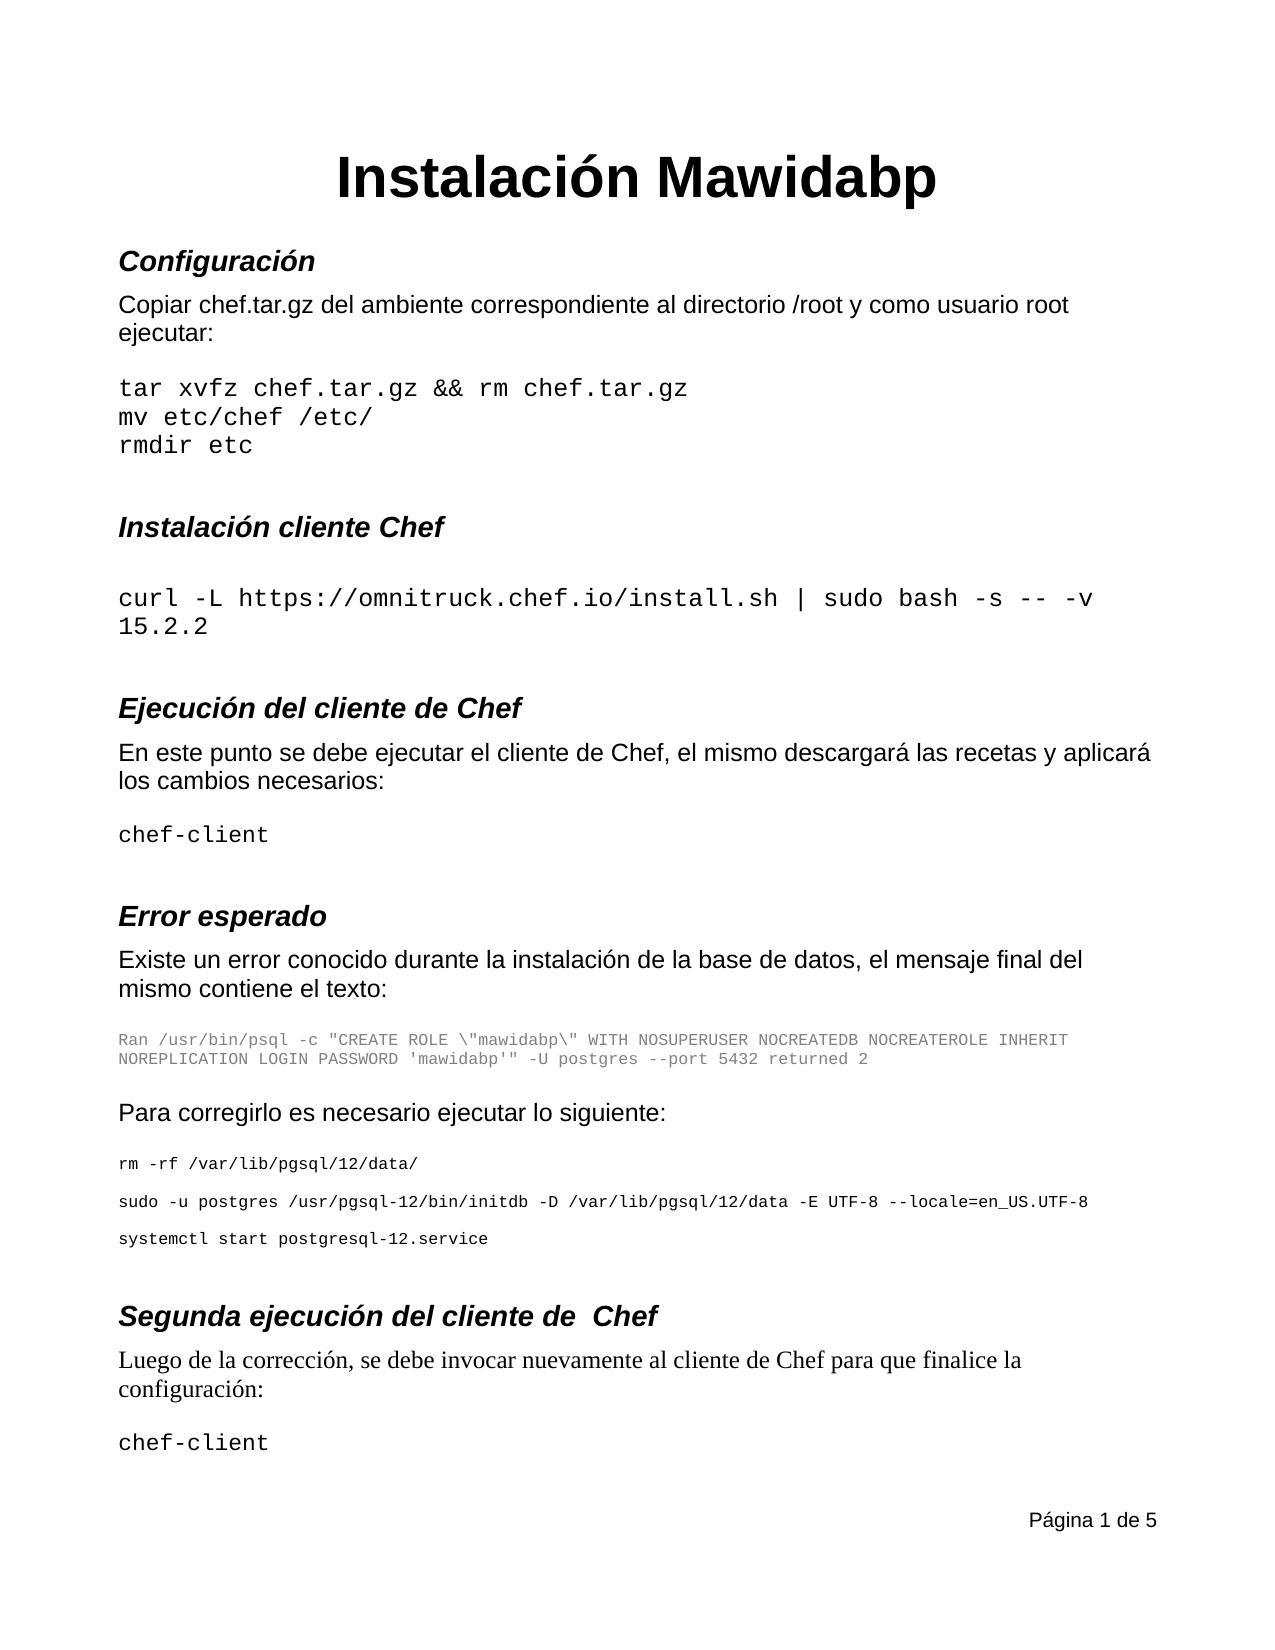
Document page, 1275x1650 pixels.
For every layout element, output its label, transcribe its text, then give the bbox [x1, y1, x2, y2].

text systemctl start postgresql-12.service [118, 1231, 1157, 1250]
subtitle Instalación cliente Chef [118, 510, 1157, 544]
text Luego de la corrección, se debe invocar nuevamente al cliente de Chef para que finalice la configuración: [118, 1345, 1157, 1403]
text En este punto se debe ejecutar el cliente de Chef, el mismo descargará las recetas y aplicará los cambios necesarios: [118, 737, 1157, 795]
text rm -rf /var/lib/pgsql/12/data/ [118, 1156, 1157, 1174]
text sudo -u postgres /usr/pgsql-12/bin/initdb -D /var/lib/pgsql/12/data -E UTF-8 --locale=en_US.UTF-8 [118, 1193, 1157, 1212]
text Para corregirlo es necesario ejecutar lo siguiente: [118, 1098, 1157, 1127]
text Existe un error conocido durante la instalación de la base de datos, el mensaje final del mismo contiene el texto: [118, 945, 1157, 1003]
subtitle Error esperado [118, 899, 1157, 933]
title Instalación Mawidabp [118, 143, 1157, 210]
text Copiar chef.tar.gz del ambiente correspondiente al directorio /root y como usuario root ejecutar: [118, 289, 1157, 347]
subtitle Configuración [118, 243, 1157, 277]
text Ran /usr/bin/psql -c "CREATE ROLE \"mawidabp\" WITH NOSUPERUSER NOCREATEDB NOCREATEROLE INHERIT NOREPLICATION LOGIN PASSWORD 'mawidabp'" -U postgres --port 5432 returned 2 [118, 1032, 1157, 1069]
text curl -L https://omnitruck.chef.io/install.sh | sudo bash -s -- -v 15.2.2 [118, 585, 1157, 642]
subtitle Ejecución del cliente de Chef [118, 691, 1157, 725]
text mv etc/chef /etc/ [118, 404, 1157, 432]
text tar xvfz chef.tar.gz && rm chef.tar.gz [118, 376, 1157, 404]
subtitle Segunda ejecución del cliente de Chef [118, 1299, 1157, 1333]
text chef-client [118, 1432, 1157, 1458]
text rmdir etc [118, 432, 1157, 461]
text chef-client [118, 824, 1157, 850]
